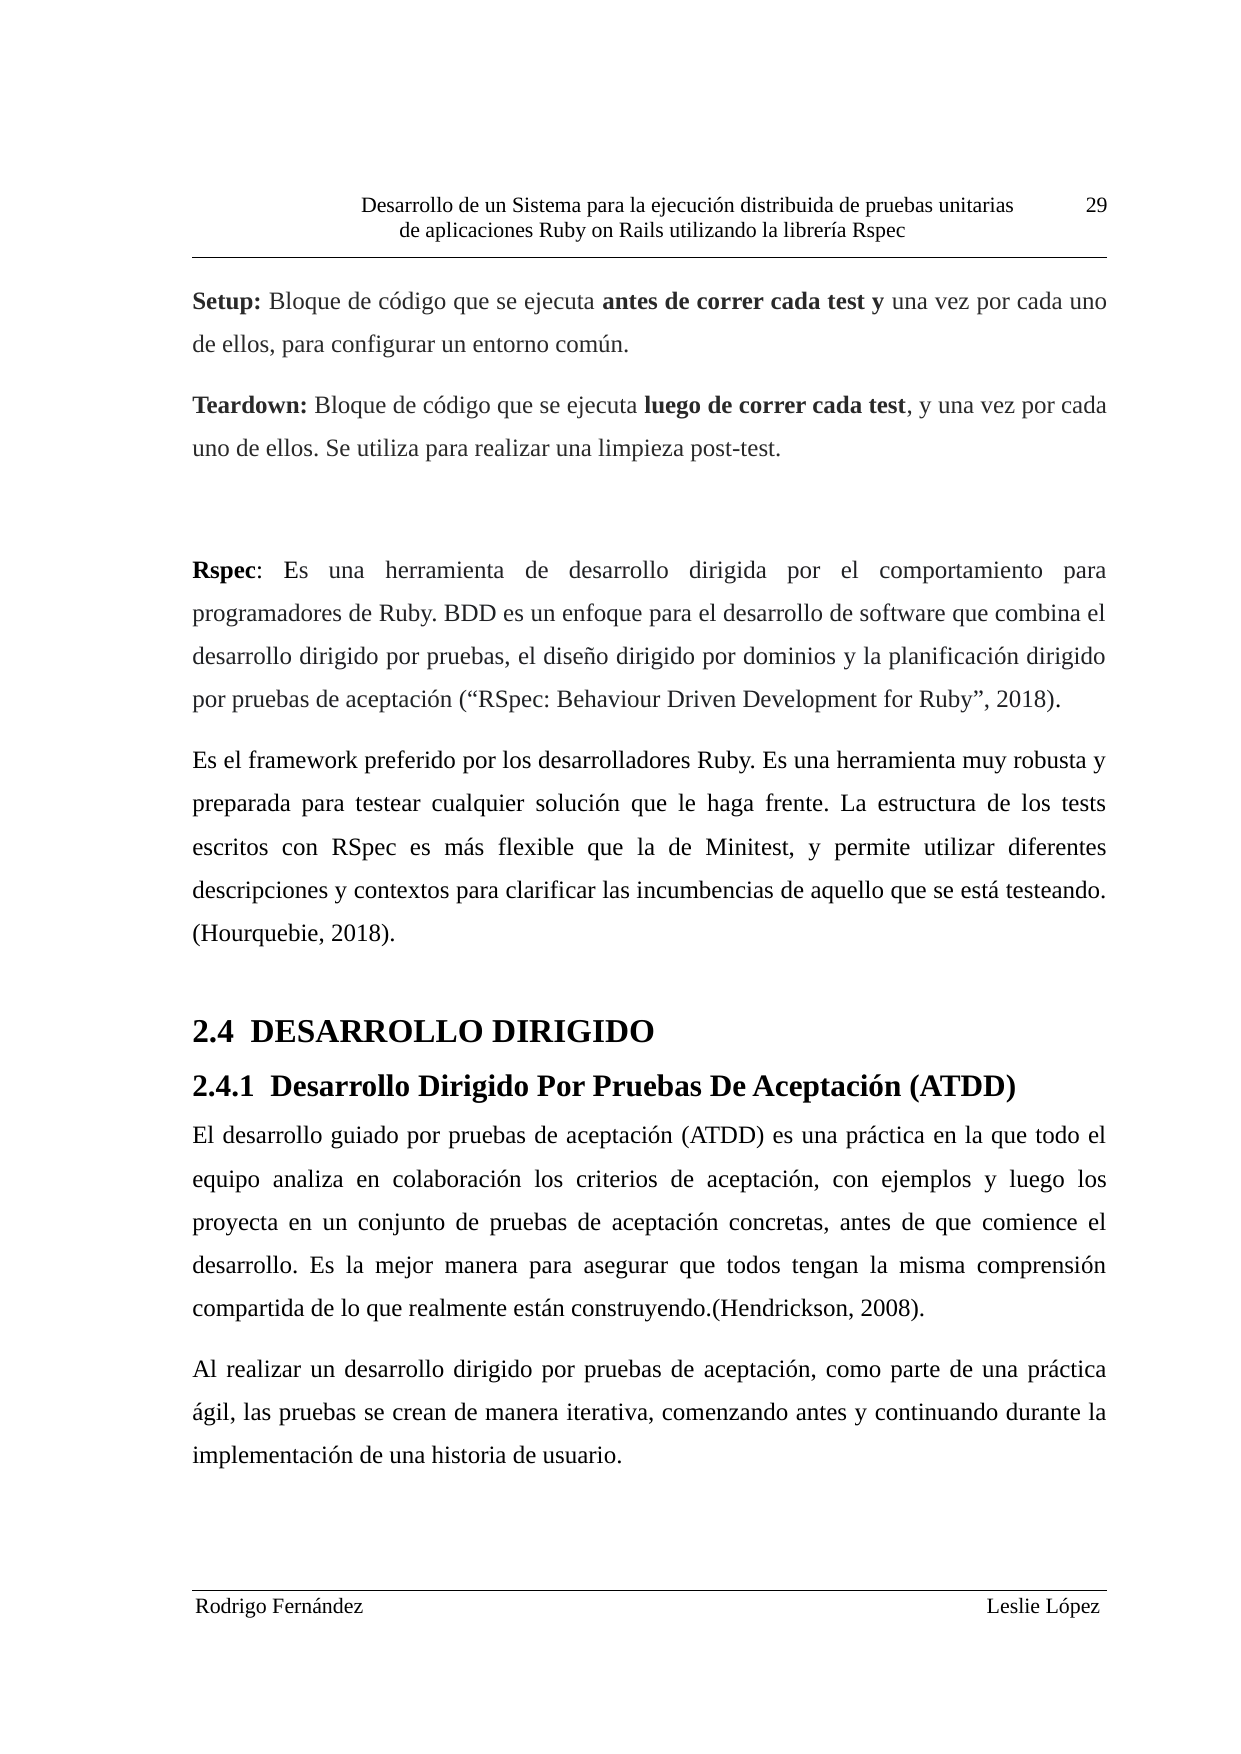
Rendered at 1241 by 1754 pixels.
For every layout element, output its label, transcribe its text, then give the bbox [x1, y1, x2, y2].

text El desarrollo guiado por pruebas de aceptación (ATDD) es una práctica en la que todo el equipo analiza en colaboración los criterios de aceptación, con ejemplos y luego los proyecta en un conjunto de pruebas de aceptación concretas, antes de que comience el desarrollo. Es la mejor manera para asegurar que todos tengan la misma comprensión compartida de lo que realmente están construyendo.(Hendrickson, 2008). [192, 1121, 1107, 1322]
subtitle Desarrollo dirigido [192, 1011, 1107, 1049]
list Rspec: Es una herramienta de desarrollo dirigida por el comportamiento para programadores de Ruby. BDD es un enfoque para el desarrollo de software que combina el desarrollo dirigido por pruebas, el diseño dirigido por dominios y la planificación dirigido por pruebas de aceptación (“RSpec: Behaviour Driven Development for Ruby”, 2018). [192, 555, 1107, 713]
subtitle Desarrollo dirigido por pruebas de aceptación (ATDD) [192, 1067, 1107, 1103]
list Es el framework preferido por los desarrolladores Ruby. Es una herramienta muy robusta y preparada para testear cualquier solución que le haga frente. La estructura de los tests escritos con RSpec es más flexible que la de Minitest, y permite utilizar diferentes descripciones y contextos para clarificar las incumbencias de aquello que se está testeando.(Hourquebie, 2018). [192, 745, 1107, 947]
list Setup: Bloque de código que se ejecuta antes de correr cada test y una vez por cada uno de ellos, para configurar un entorno común. [192, 286, 1107, 358]
text Al realizar un desarrollo dirigido por pruebas de aceptación, como parte de una práctica ágil, las pruebas se crean de manera iterativa, comenzando antes y continuando durante la implementación de una historia de usuario. [192, 1354, 1107, 1469]
list Teardown: Bloque de código que se ejecuta luego de correr cada test, y una vez por cada uno de ellos. Se utiliza para realizar una limpieza post-test. [192, 390, 1107, 462]
